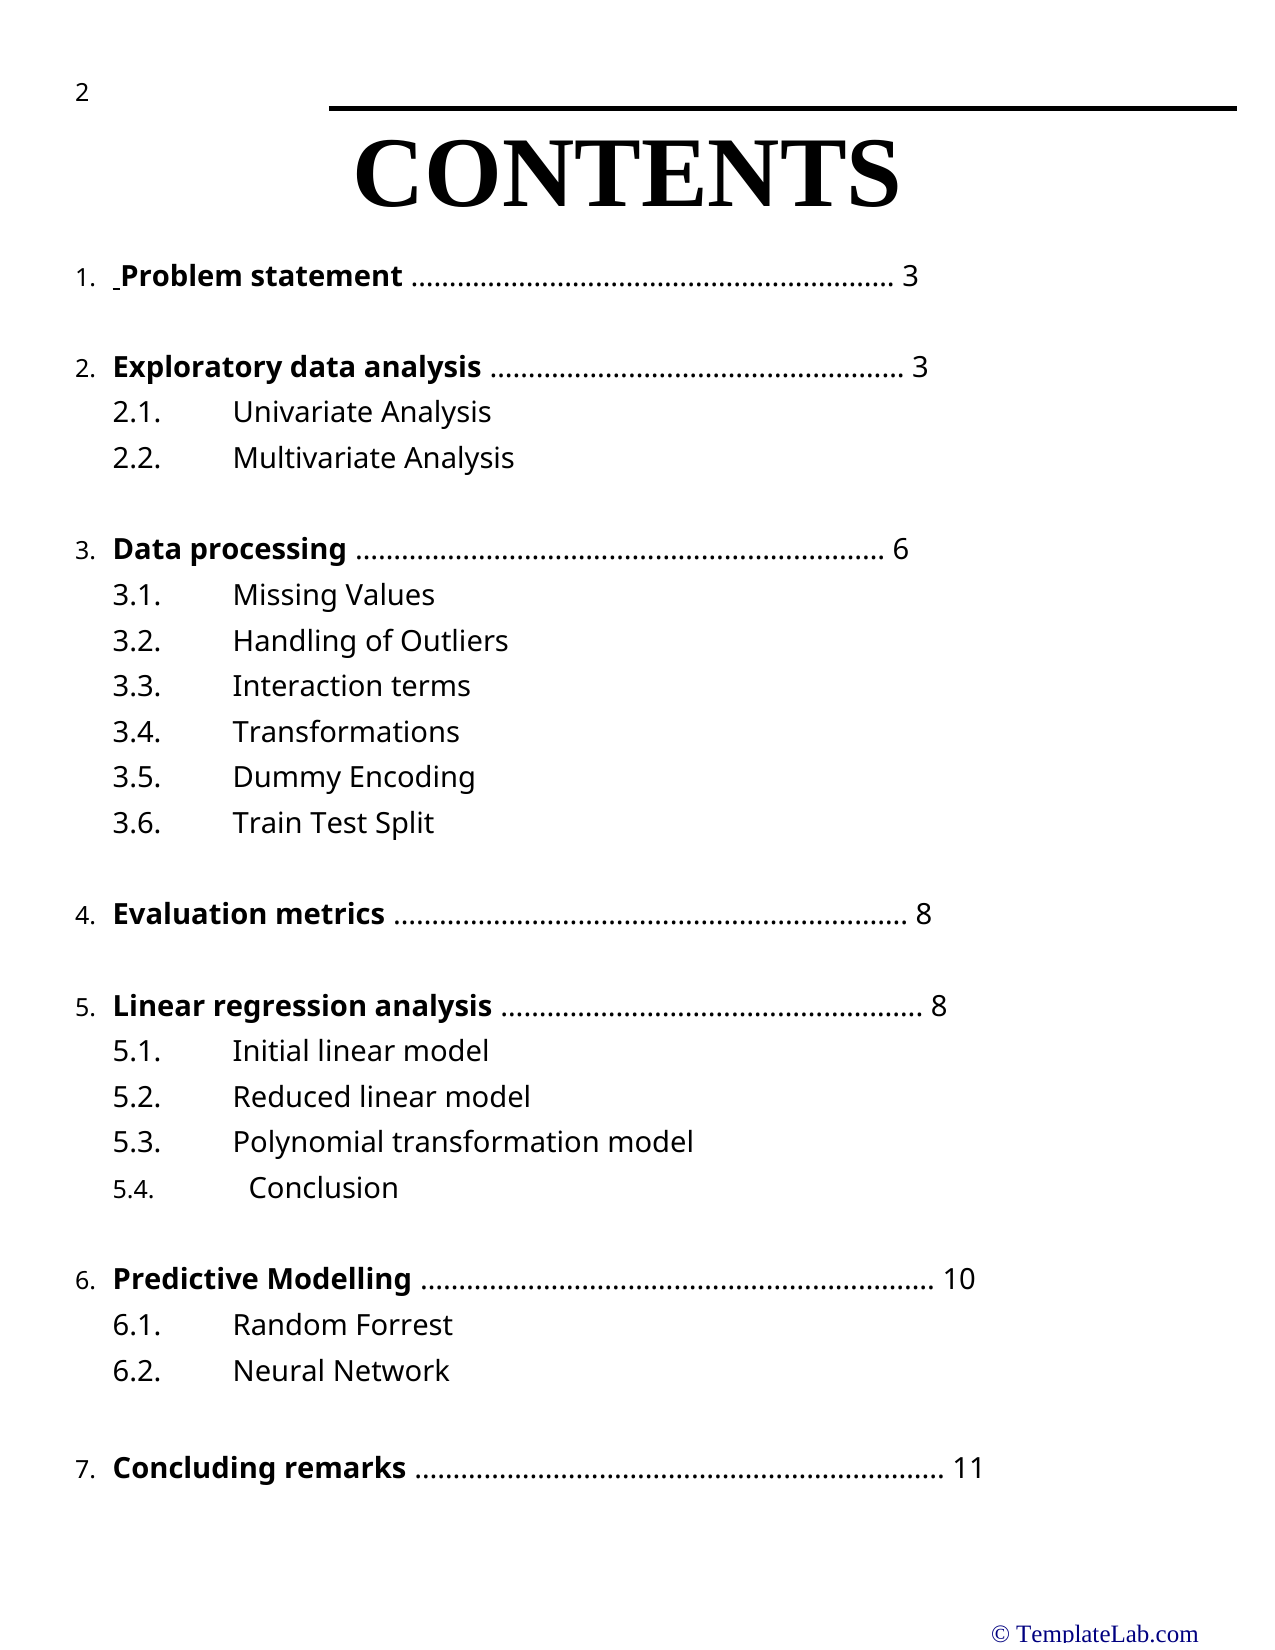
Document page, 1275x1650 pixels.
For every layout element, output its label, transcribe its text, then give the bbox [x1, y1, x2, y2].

list Transformations [112, 711, 1200, 751]
list Train Test Split [112, 802, 1200, 842]
list Exploratory data analysis ……………………………………………… 3 [75, 346, 1200, 386]
text CONTENTS [352, 113, 908, 228]
list Predictive Modelling …………………………………………………………. 10 [75, 1258, 1200, 1298]
list Problem statement ……………………………………………………… 3 [75, 255, 1200, 294]
list Reduced linear model [112, 1076, 1200, 1116]
list Univariate Analysis [112, 392, 1200, 431]
list Initial linear model [112, 1030, 1200, 1070]
list Multivariate Analysis [112, 437, 1200, 477]
list Evaluation metrics …………………………………………………………. 8 [75, 893, 1200, 933]
list Data processing …………………………………………………………… 6 [75, 528, 1200, 568]
list Random Forrest [112, 1304, 1200, 1344]
list Concluding remarks …………………………………………………………... 11 [75, 1448, 1200, 1487]
list Linear regression analysis ………………………………………………. 8 [75, 985, 1200, 1024]
list Neural Network [112, 1350, 1200, 1389]
list Handling of Outliers [112, 620, 1200, 659]
list Dummy Encoding [112, 757, 1200, 796]
list Conclusion [112, 1167, 1200, 1207]
text © TemplateLab.com [978, 1619, 1198, 1642]
list Interaction terms [112, 665, 1200, 705]
list Polynomial transformation model [112, 1122, 1200, 1161]
list Missing Values [112, 574, 1200, 614]
